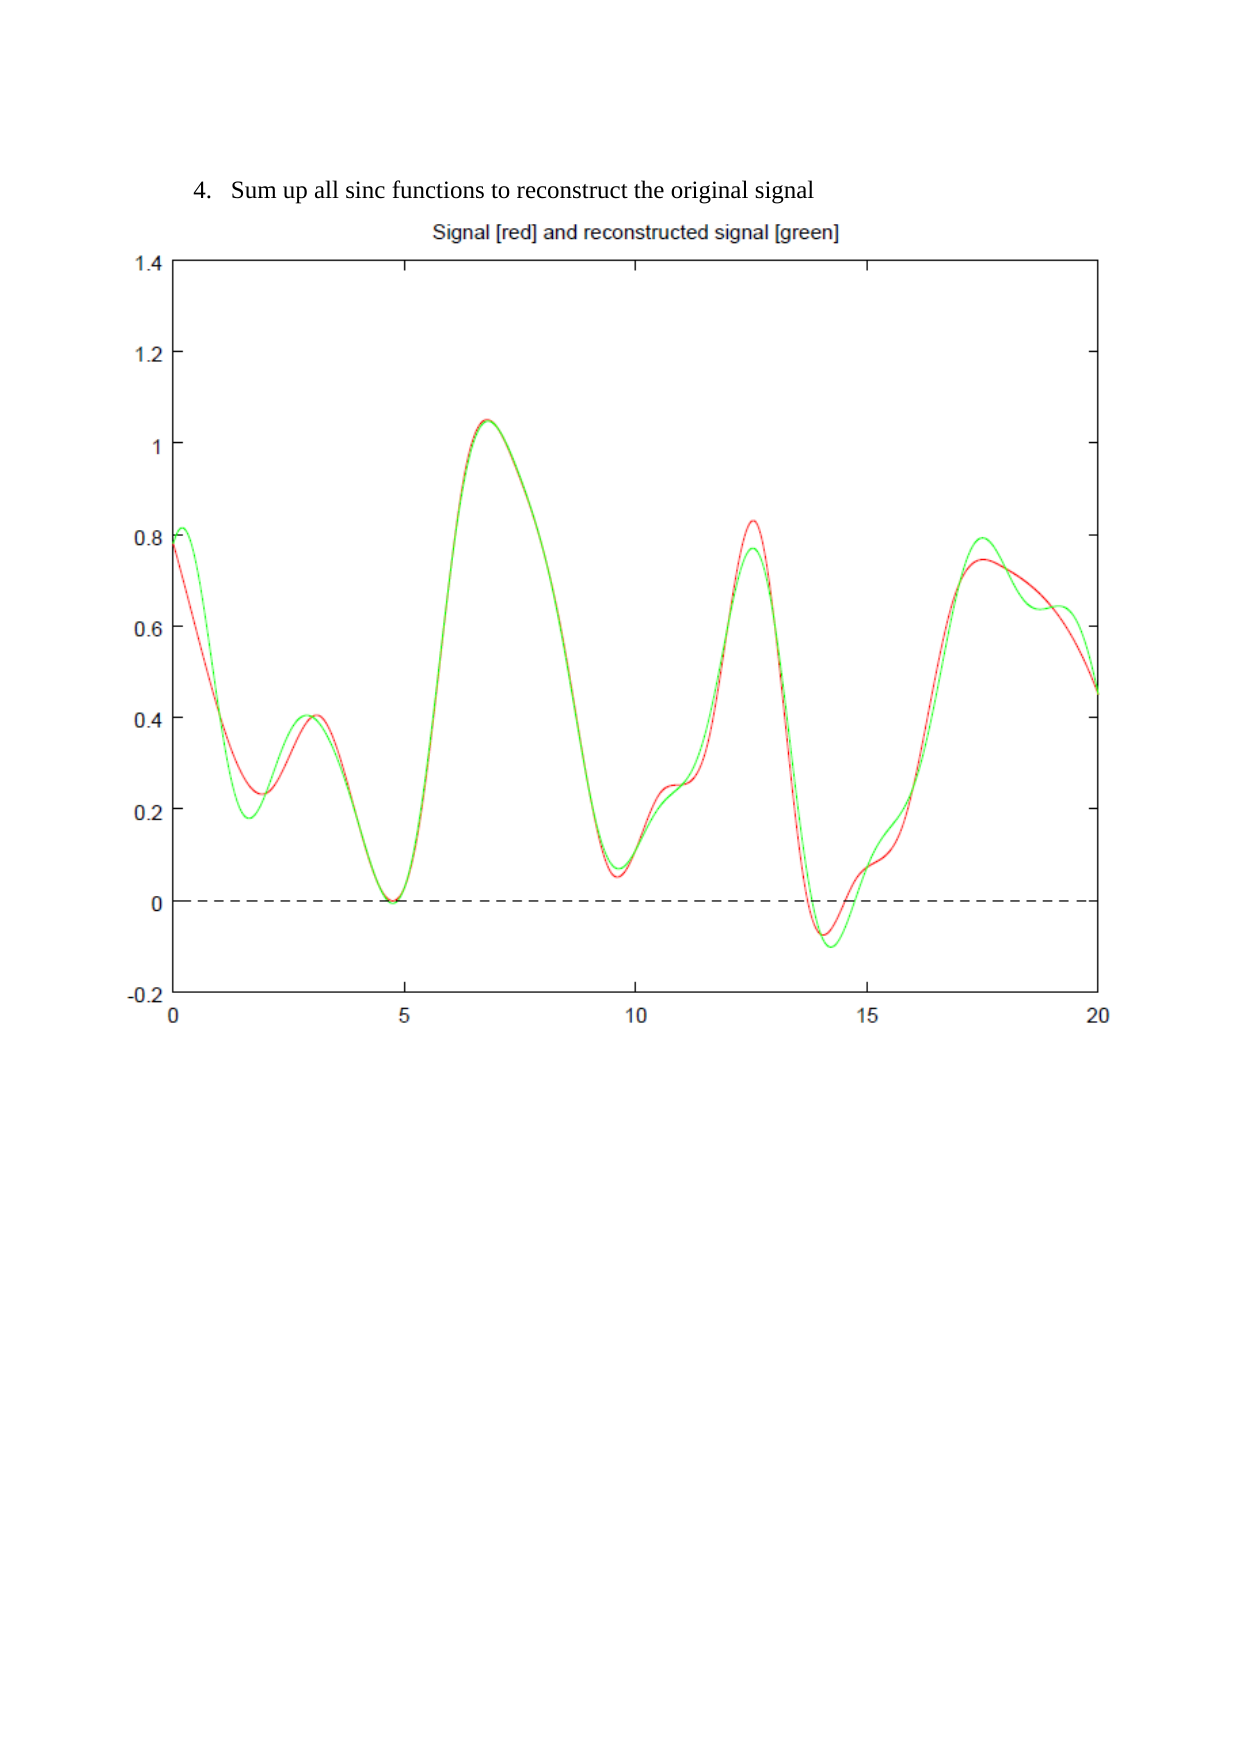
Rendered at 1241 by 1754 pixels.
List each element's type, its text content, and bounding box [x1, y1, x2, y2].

list Sum up all sinc functions to reconstruct the original signal [193, 176, 1122, 204]
